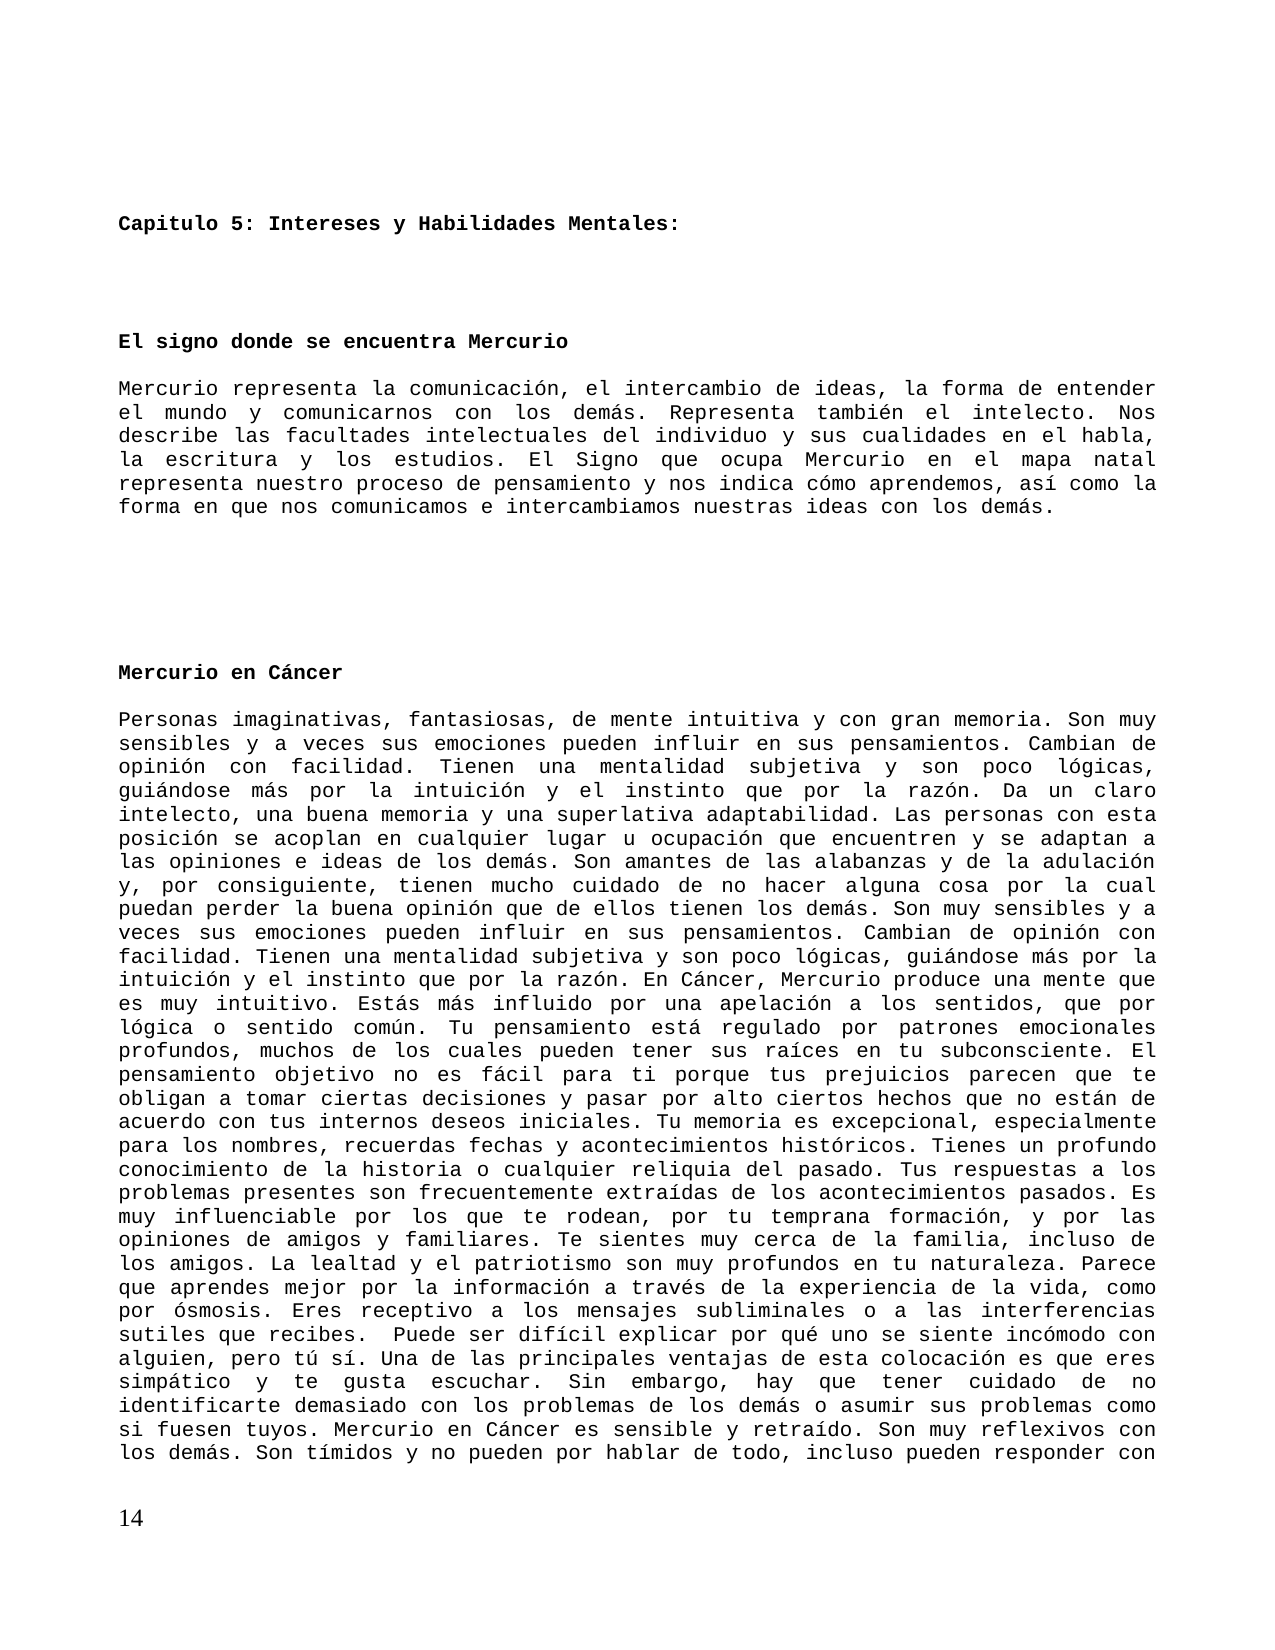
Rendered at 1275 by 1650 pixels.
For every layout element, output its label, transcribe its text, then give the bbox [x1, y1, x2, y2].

text Capitulo 5: Intereses y Habilidades Mentales: [118, 213, 1157, 236]
text Mercurio representa la comunicación, el intercambio de ideas, la forma de entender el mundo y comunicarnos con los demás. Representa también el intelecto. Nos describe las facultades intelectuales del individuo y sus cualidades en el habla, la escritura y los estudios. El Signo que ocupa Mercurio en el mapa natal representa nuestro proceso de pensamiento y nos indica cómo aprendemos, así como la forma en que nos comunicamos e intercambiamos nuestras ideas con los demás. [118, 378, 1157, 520]
text Personas imaginativas, fantasiosas, de mente intuitiva y con gran memoria. Son muy sensibles y a veces sus emociones pueden influir en sus pensamientos. Cambian de opinión con facilidad. Tienen una mentalidad subjetiva y son poco lógicas, guiándose más por la intuición y el instinto que por la razón. Da un claro intelecto, una buena memoria y una superlativa adaptabilidad. Las personas con esta posición se acoplan en cualquier lugar u ocupación que encuentren y se adaptan a las opiniones e ideas de los demás. Son amantes de las alabanzas y de la adulación y, por consiguiente, tienen mucho cuidado de no hacer alguna cosa por la cual puedan perder la buena opinión que de ellos tienen los demás. Son muy sensibles y a veces sus emociones pueden influir en sus pensamientos. Cambian de opinión con facilidad. Tienen una mentalidad subjetiva y son poco lógicas, guiándose más por la intuición y el instinto que por la razón. En Cáncer, Mercurio produce una mente que es muy intuitivo. Estás más influido por una apelación a los sentidos, que por lógica o sentido común. Tu pensamiento está regulado por patrones emocionales profundos, muchos de los cuales pueden tener sus raíces en tu subconsciente. El pensamiento objetivo no es fácil para ti porque tus prejuicios parecen que te obligan a tomar ciertas decisiones y pasar por alto ciertos hechos que no están de acuerdo con tus internos deseos iniciales. Tu memoria es excepcional, especialmente para los nombres, recuerdas fechas y acontecimientos históricos. Tienes un profundo conocimiento de la historia o cualquier reliquia del pasado. Tus respuestas a los problemas presentes son frecuentemente extraídas de los acontecimientos pasados. Es muy influenciable por los que te rodean, por tu temprana formación, y por las opiniones de amigos y familiares. Te sientes muy cerca de la familia, incluso de los amigos. La lealtad y el patriotismo son muy profundos en tu naturaleza. Parece que aprendes mejor por la información a través de la experiencia de la vida, como por ósmosis. Eres receptivo a los mensajes subliminales o a las interferencias sutiles que recibes. Puede ser difícil explicar por qué uno se siente incómodo con alguien, pero tú sí. Una de las principales ventajas de esta colocación es que eres simpático y te gusta escuchar. Sin embargo, hay que tener cuidado de no identificarte demasiado con los problemas de los demás o asumir sus problemas como si fuesen tuyos. Mercurio en Cáncer es sensible y retraído. Son muy reflexivos con los demás. Son tímidos y no pueden por hablar de todo, incluso pueden responder con [118, 709, 1157, 1466]
text Mercurio en Cáncer [118, 662, 1157, 686]
text El signo donde se encuentra Mercurio [118, 331, 1157, 354]
